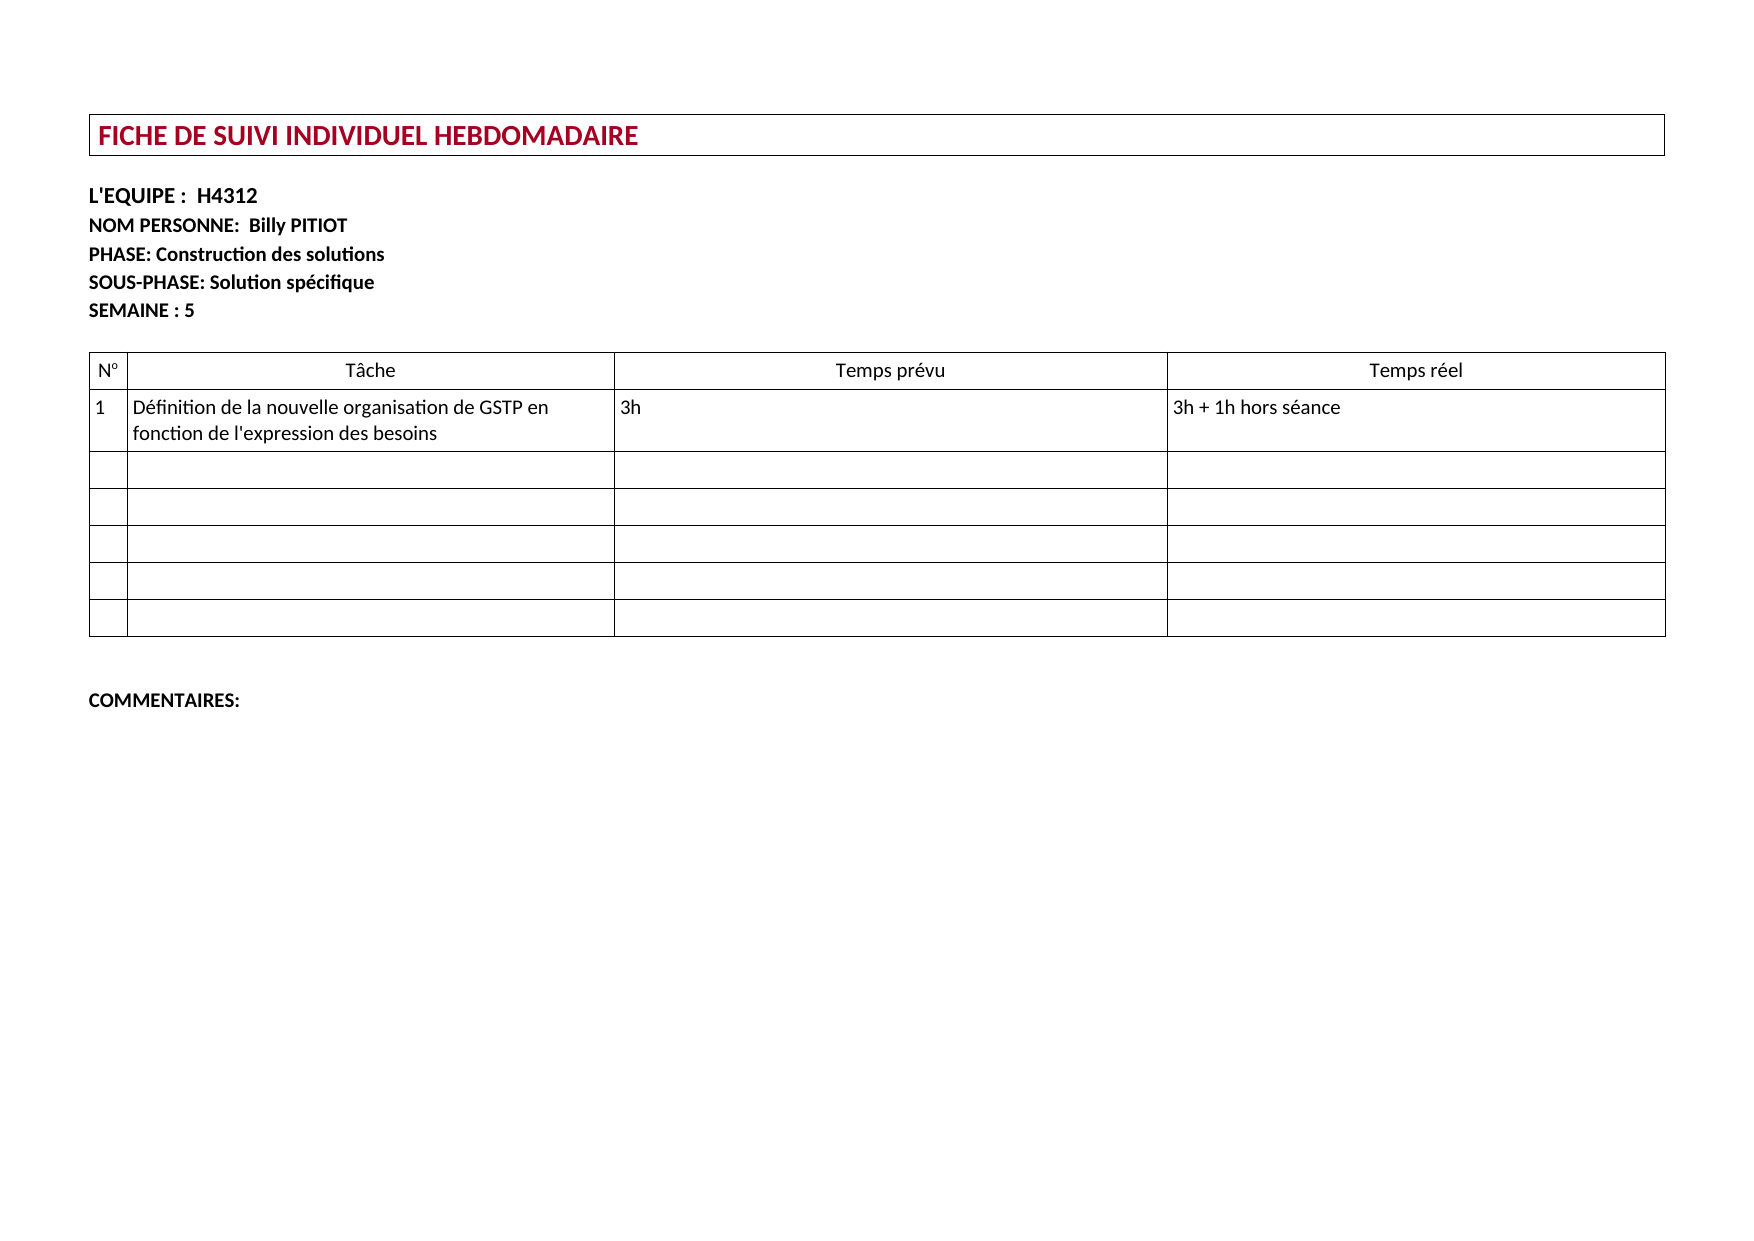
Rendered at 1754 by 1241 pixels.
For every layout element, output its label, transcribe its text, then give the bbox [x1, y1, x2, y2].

text SEMAINE : 5 [89, 298, 1665, 323]
table_cell [1168, 563, 1665, 599]
table_cell [128, 452, 614, 488]
text SOUS-PHASE: Solution spécifique [89, 269, 1665, 295]
text NOM PERSONNE: Billy PITIOT [89, 212, 1665, 238]
table_cell [1168, 526, 1665, 562]
table_header Tâche [128, 353, 614, 388]
table_cell [128, 600, 614, 636]
table_cell [615, 600, 1167, 636]
table_cell [90, 563, 127, 599]
text FICHE DE SUIVI INDIVIDUEL HEBDOMADAIRE [90, 115, 1664, 155]
table_cell [1168, 489, 1665, 525]
table_cell [128, 563, 614, 599]
table_cell [1168, 452, 1665, 488]
table_cell Définition de la nouvelle organisation de GSTP en fonction de l'expression des besoins [128, 390, 614, 451]
table_cell [615, 563, 1167, 599]
table_cell [90, 600, 127, 636]
table_cell [615, 489, 1167, 525]
table_cell 3h + 1h hors séance [1168, 390, 1665, 451]
table_cell [615, 526, 1167, 562]
text L'EQUIPE : H4312 [89, 181, 1665, 209]
table_cell [1168, 600, 1665, 636]
table_cell [90, 526, 127, 562]
table_header No [90, 353, 127, 388]
table_cell [128, 489, 614, 525]
table_cell [615, 452, 1167, 488]
text PHASE: Construction des solutions [89, 241, 1665, 266]
table_header Temps réel [1168, 353, 1665, 388]
table_cell 1 [90, 390, 127, 451]
table_cell [90, 489, 127, 525]
table_header Temps prévu [615, 353, 1167, 388]
text COMMENTAIRES: [89, 687, 1665, 712]
table_cell [128, 526, 614, 562]
table_cell 3h [615, 390, 1167, 451]
table_cell [90, 452, 127, 488]
